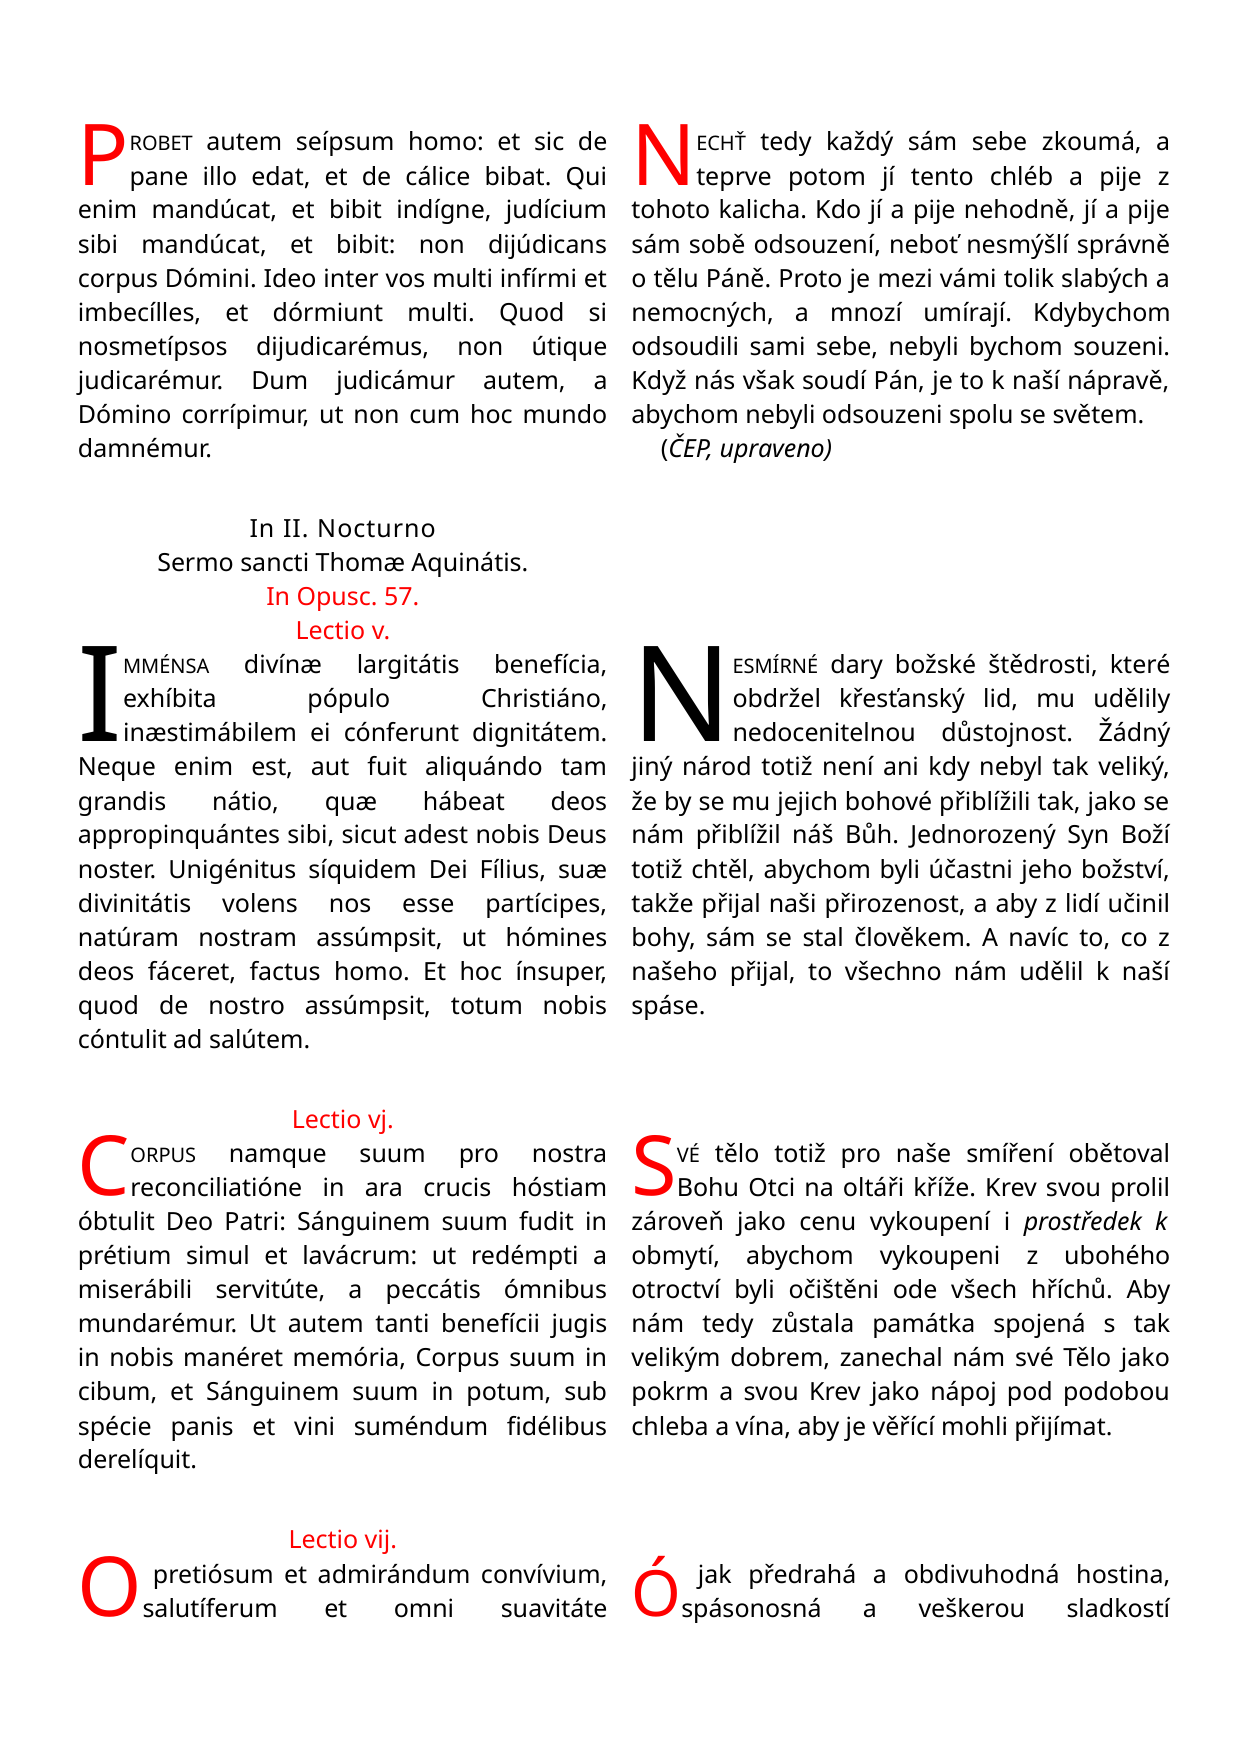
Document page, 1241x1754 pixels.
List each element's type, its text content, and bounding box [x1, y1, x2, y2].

table_cell Lectio vij. O pretiósum et admirándum convívium, salutíferum et omni suavitáte [66, 1516, 619, 1630]
table_cell Lectio vj. Corpus namque suum pro nostra reconciliatióne in ara crucis hóstiam óbtulit Deo Patri: Sánguinem suum fudit in prétium simul et lavácrum: ut redémpti a miserábili servitúte, a peccátis ómnibus mundarémur. Ut autem tanti benefícii jugis in nobis manéret memória, Corpus suum in cibum, et Sánguinem suum in potum, sub spécie panis et vini suméndum fidélibus derelíquit. [66, 1096, 619, 1516]
table_cell Nechť tedy každý sám sebe zkoumá, a teprve potom jí tento chléb a pije z tohoto kalicha. Kdo jí a pije nehodně, jí a pije sám sobě odsouzení, neboť nesmýšlí správně o tělu Páně. Proto je mezi vámi tolik slabých a nemocných, a mnozí umírají. Kdyby­chom odsoudili sami sebe, nebyli bychom souzeni. Když nás však soudí Pán, je to k naší nápravě, abychom nebyli odsouzeni spolu se světem. (ČEP, upraveno) [619, 118, 1182, 505]
table_cell In II. Nocturno Sermo sancti Thomæ Aquinátis. In Opusc. 57. Lectio v. Imménsa divínæ largitátis benefícia, exhíbita pópulo Christiáno, inæstimábilem ei cónferunt dignitátem. Neque enim est, aut fuit aliquándo tam grandis nátio, quæ hábeat deos appropinquántes sibi, sicut adest nobis Deus noster. Unigénitus síquidem Dei Fílius, suæ divinitátis volens nos esse partícipes, natúram nostram assúmpsit, ut hómines deos fáceret, factus homo. Et hoc ínsuper, quod de nostro assúmpsit, totum nobis cóntulit ad salútem. [66, 505, 619, 1096]
table_cell Nesmírné dary božské štědrosti, které obdržel křesťanský lid, mu udělily nedocenitelnou důstojnost. Žádný jiný národ totiž není ani kdy nebyl tak veliký, že by se mu jejich bohové přiblížili tak, jako se nám přiblížil náš Bůh. Jednorozený Syn Boží totiž chtěl, abychom byli účastni jeho božství, takže přijal naši přirozenost, a aby z lidí učinil bohy, sám se stal člověkem. A navíc to, co z našeho přijal, to všechno nám udělil k naší spáse. [619, 505, 1182, 1096]
table_cell Probet autem seípsum homo: et sic de pane illo edat, et de cálice bibat. Qui enim mandúcat, et bibit indígne, judícium sibi mandúcat, et bibit: non dijúdicans corpus Dómini. Ideo inter vos multi infírmi et imbecílles, et dórmiunt multi. Quod si nosmetípsos dijudicarémus, non útique judicarémur. Dum judicámur autem, a Dómino corrípimur, ut non cum hoc mundo damnémur. [66, 118, 619, 505]
table_cell Své tělo totiž pro naše smíření obětoval Bohu Otci na oltáři kříže. Krev svou prolil zároveň jako cenu vykoupení i prostředek k obmytí, abychom vykoupeni z ubohého otroctví byli očištěni ode všech hříchů. Aby nám tedy zůstala památka spojená s tak velikým dobrem, zanechal nám své Tělo jako pokrm a svou Krev jako nápoj pod podobou chleba a vína, aby je věřící mohli přijímat. [619, 1096, 1182, 1516]
table_cell Ó jak předrahá a obdivuhodná hostina, spásonosná a veškerou sladkostí [619, 1516, 1182, 1630]
